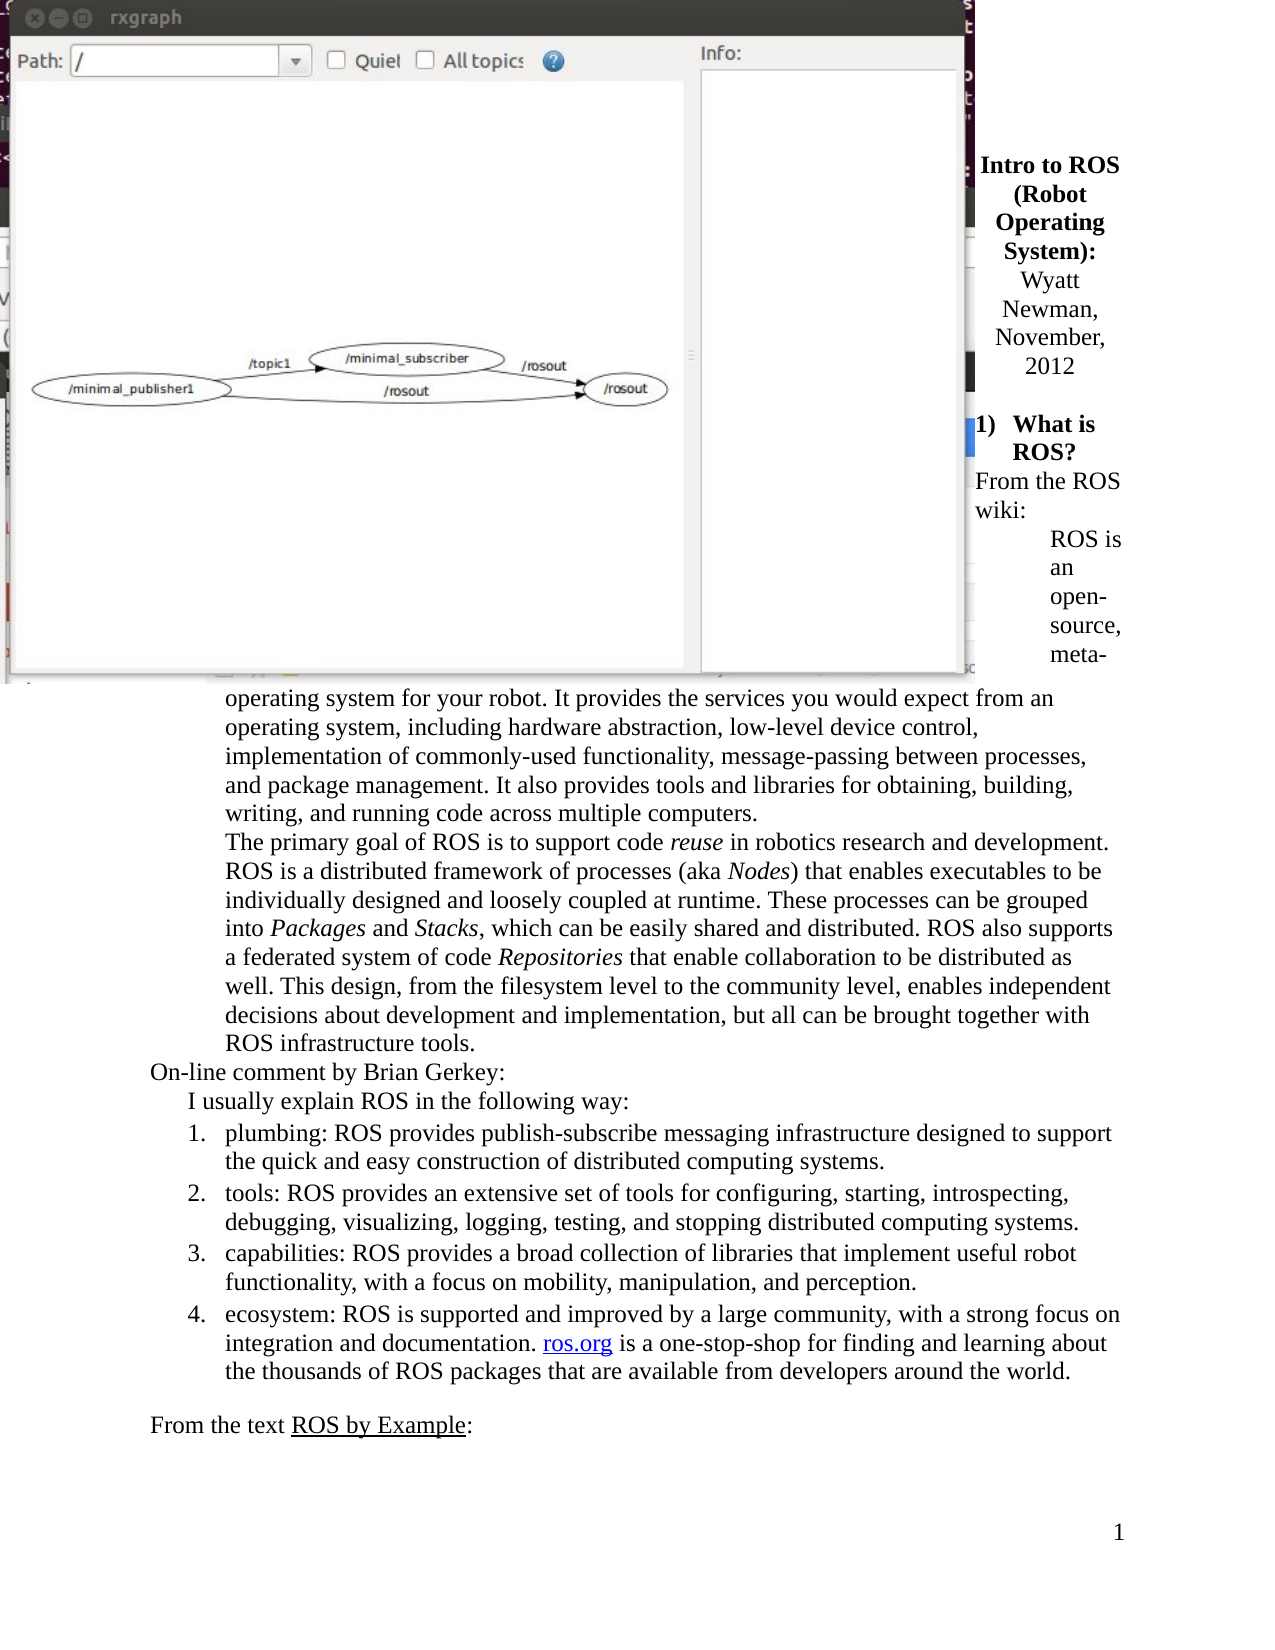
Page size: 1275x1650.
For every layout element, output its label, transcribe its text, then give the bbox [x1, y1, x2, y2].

text From the text ROS by Example: [150, 1410, 1125, 1439]
text ROS is an open-source, meta-operating system for your robot. It provides the services you would expect from an operating system, including hardware abstraction, low-level device control, implementation of commonly-used functionality, message-passing between processes, and package management. It also provides tools and libraries for obtaining, building, writing, and running code across multiple computers. [225, 524, 1125, 827]
text The primary goal of ROS is to support code reuse in robotics research and development. ROS is a distributed framework of processes (aka Nodes) that enables executables to be individually designed and loosely coupled at runtime. These processes can be grouped into Packages and Stacks, which can be easily shared and distributed. ROS also supports a federated system of code Repositories that enable collaboration to be distributed as well. This design, from the filesystem level to the community level, enables independent decisions about development and implementation, but all can be brought together with ROS infrastructure tools. [225, 827, 1125, 1057]
list plumbing: ROS provides publish-subscribe messaging infrastructure designed to support the quick and easy construction of distributed computing systems. [187, 1118, 1125, 1175]
list What is ROS? [975, 409, 1125, 466]
picture [0, 0, 975, 684]
text I usually explain ROS in the following way: [187, 1086, 1125, 1115]
text Wyatt Newman, November, 2012 [975, 265, 1125, 380]
list ecosystem: ROS is supported and improved by a large community, with a strong focus on integration and documentation. ros.org is a one-stop-shop for finding and learning about the thousands of ROS packages that are available from developers around the world. [187, 1299, 1125, 1385]
text On-line comment by Brian Gerkey: [150, 1057, 1125, 1086]
text Intro to ROS (Robot Operating System): [975, 150, 1125, 265]
list capabilities: ROS provides a broad collection of libraries that implement useful robot functionality, with a focus on mobility, manipulation, and perception. [187, 1238, 1125, 1296]
list tools: ROS provides an extensive set of tools for configuring, starting, introspecting, debugging, visualizing, logging, testing, and stopping distributed computing systems. [187, 1178, 1125, 1236]
text From the ROS wiki: [975, 466, 1125, 524]
